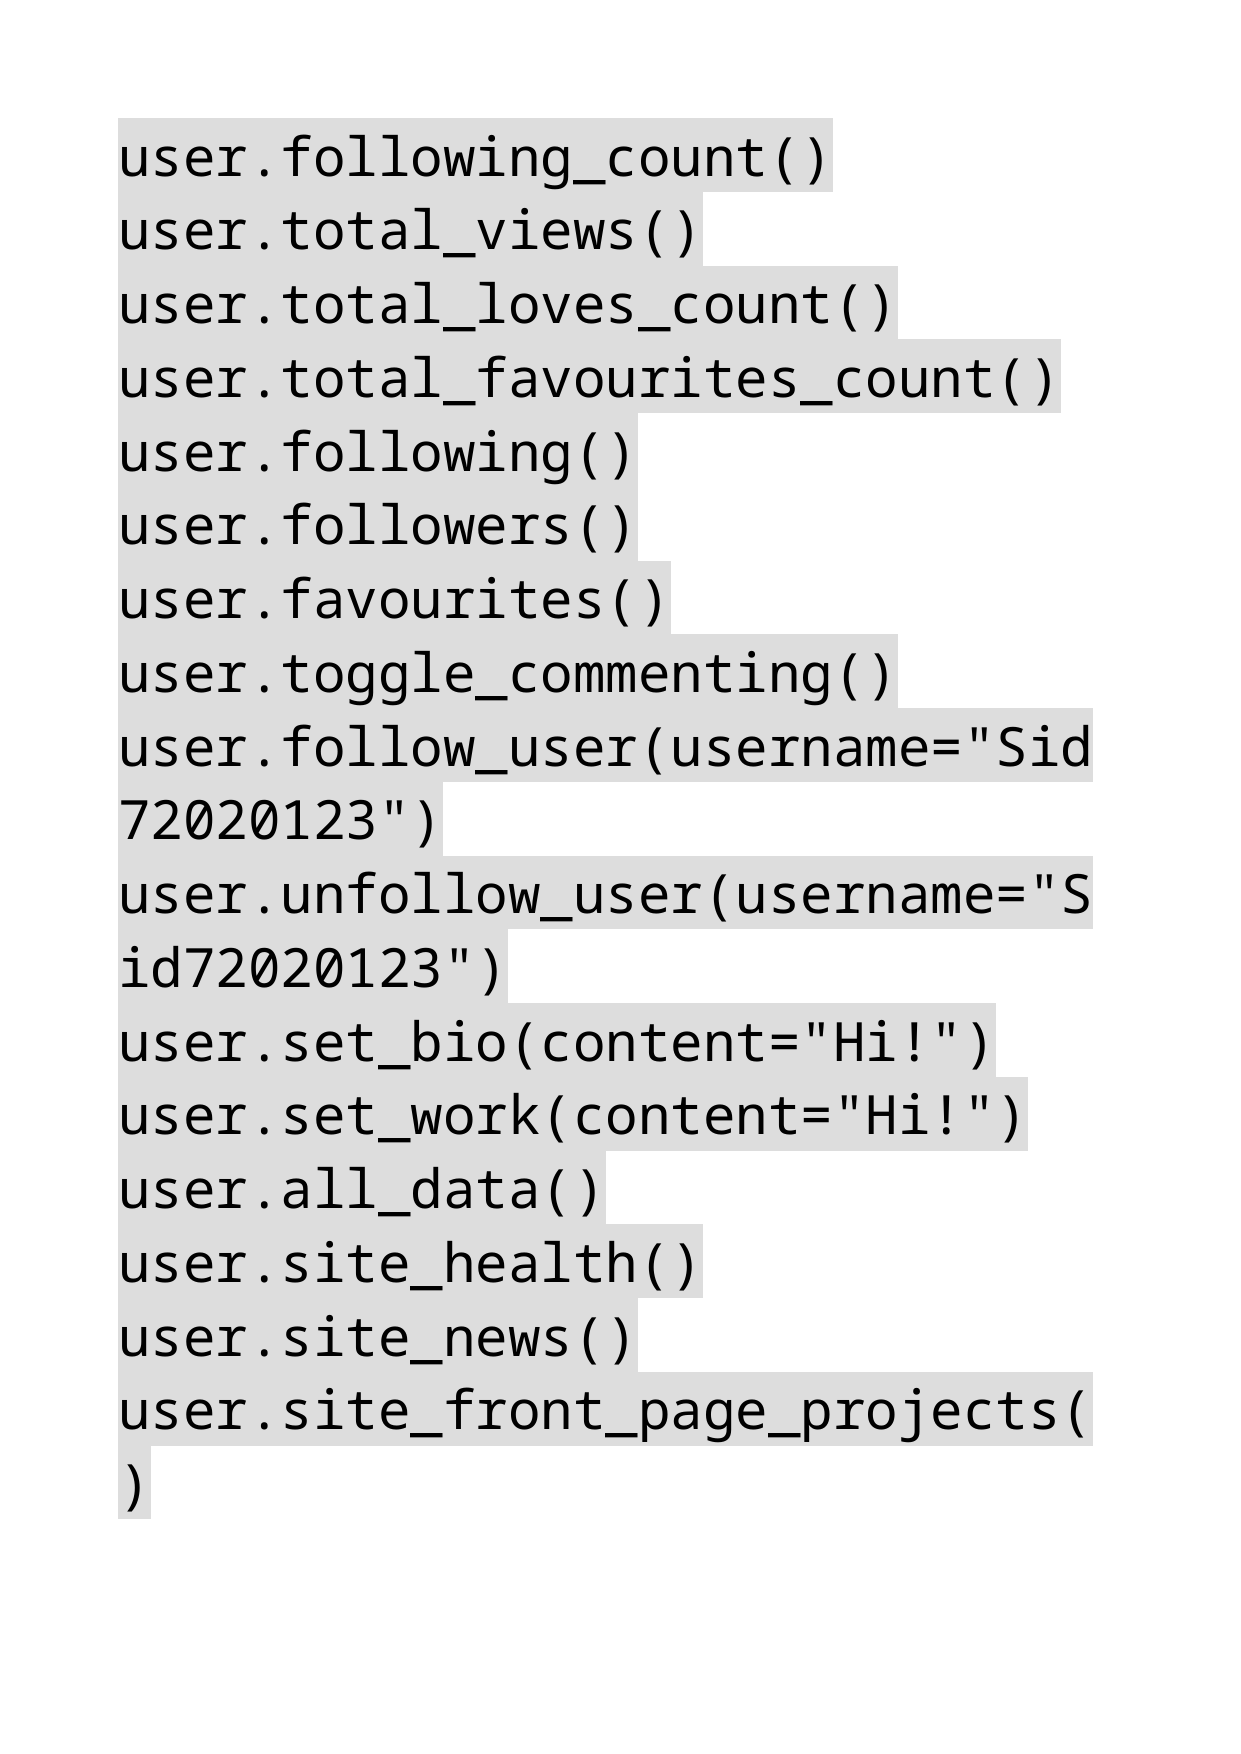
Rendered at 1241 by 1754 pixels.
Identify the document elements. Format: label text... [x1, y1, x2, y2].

text user.follow_user(username="Sid72020123") [118, 708, 1122, 856]
text user.site_news() [118, 1298, 1122, 1372]
text user.followers() [118, 487, 1122, 561]
text user.total_views() [118, 192, 1122, 266]
text user.unfollow_user(username="Sid72020123") [118, 856, 1122, 1003]
text user.site_front_page_projects() [118, 1372, 1122, 1519]
text user.all_data() [118, 1151, 1122, 1224]
text user.set_bio(content="Hi!") [118, 1003, 1122, 1077]
text user.site_health() [118, 1224, 1122, 1298]
text user.favourites() [118, 561, 1122, 634]
text user.total_loves_count() [118, 266, 1122, 339]
text user.toggle_commenting() [118, 634, 1122, 708]
text user.total_favourites_count() user.following() [118, 339, 1122, 487]
text user.following_count() [118, 118, 1122, 192]
text user.set_work(content="Hi!") [118, 1077, 1122, 1151]
